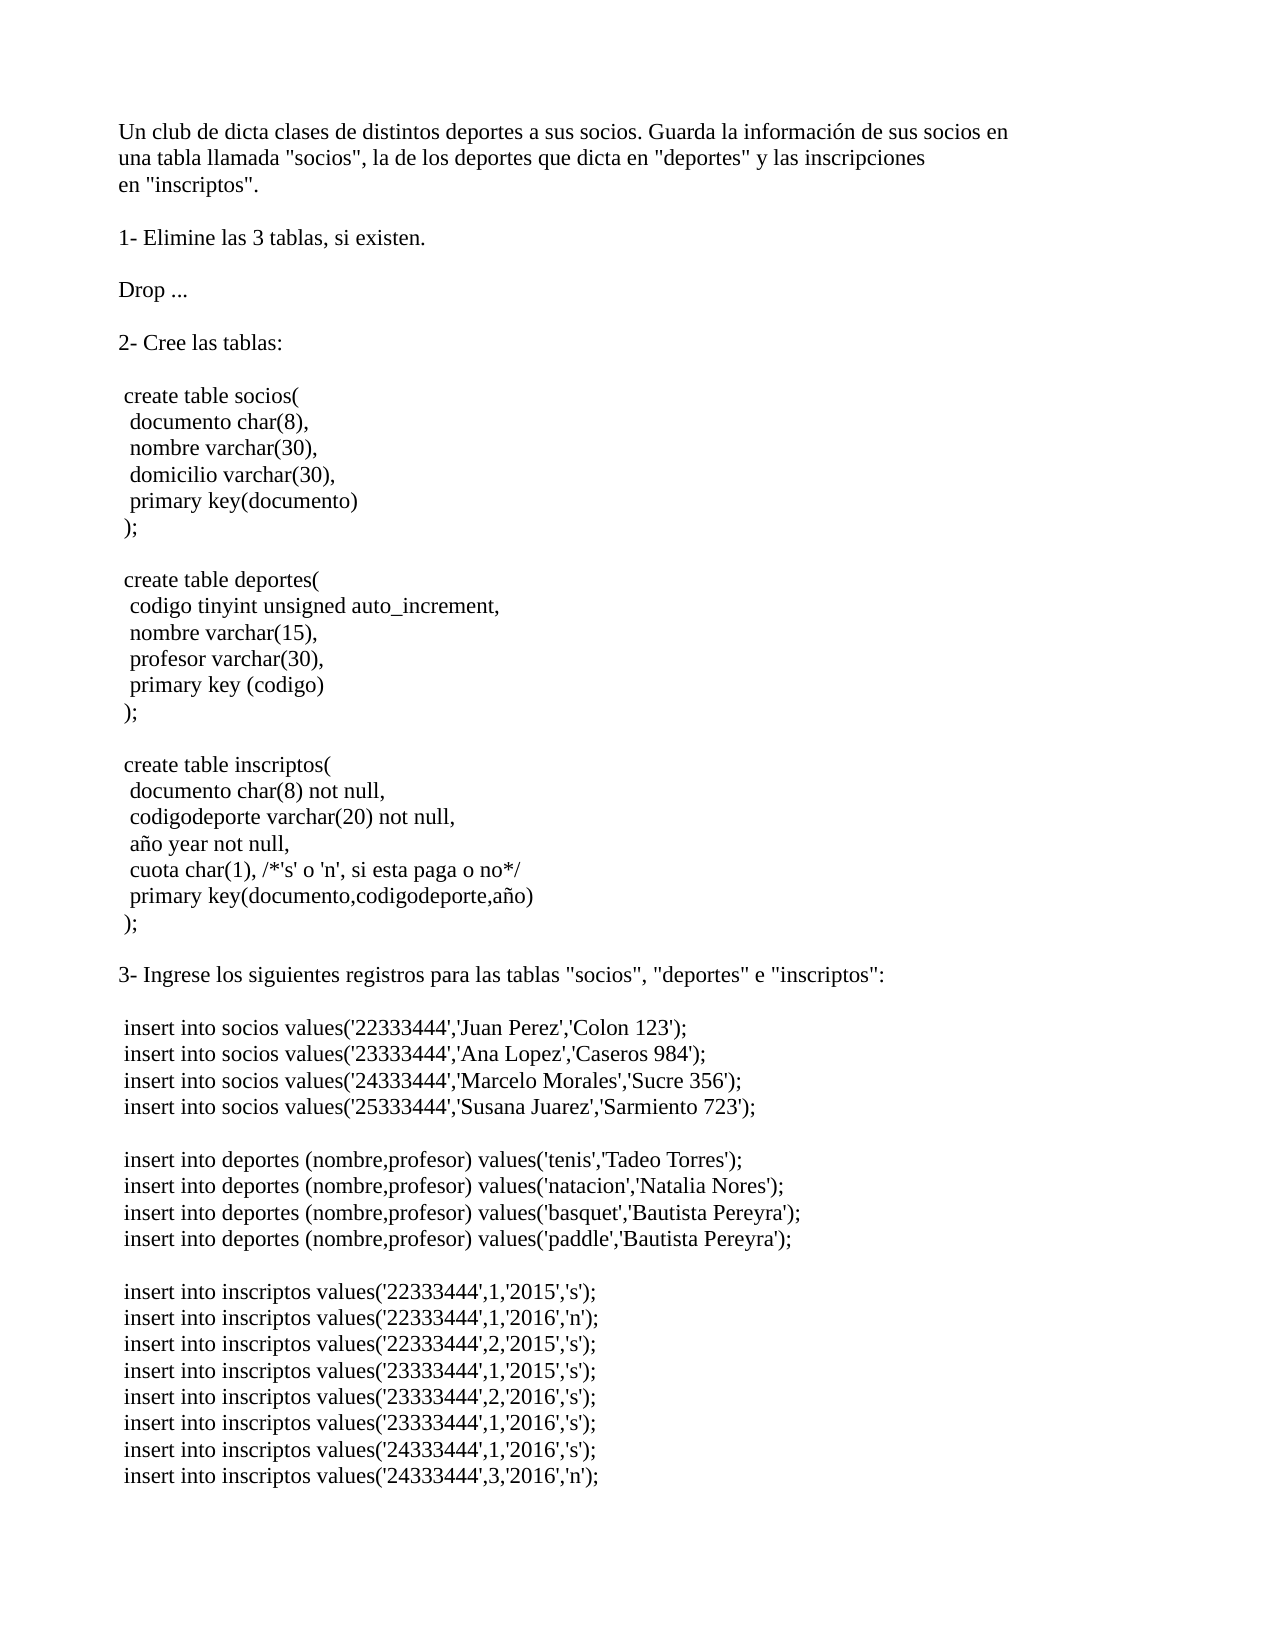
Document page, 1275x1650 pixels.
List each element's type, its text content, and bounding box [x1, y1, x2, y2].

text primary key(documento) [118, 487, 1157, 513]
text Drop ... [118, 276, 1157, 303]
text create table socios( [118, 382, 1157, 408]
text codigo tinyint unsigned auto_increment, [118, 592, 1157, 619]
text insert into deportes (nombre,profesor) values('tenis','Tadeo Torres'); [118, 1146, 1157, 1172]
text ); [118, 909, 1157, 935]
text ); [118, 513, 1157, 540]
text 3- Ingrese los siguientes registros para las tablas "socios", "deportes" e "inscriptos": [118, 961, 1157, 988]
text primary key (codigo) [118, 672, 1157, 698]
text insert into inscriptos values('22333444',1,'2016','n'); [118, 1304, 1157, 1330]
text documento char(8) not null, [118, 777, 1157, 803]
text insert into deportes (nombre,profesor) values('basquet','Bautista Pereyra'); [118, 1199, 1157, 1225]
text create table deportes( [118, 566, 1157, 592]
text insert into socios values('25333444','Susana Juarez','Sarmiento 723'); [118, 1093, 1157, 1119]
text Un club de dicta clases de distintos deportes a sus socios. Guarda la información de sus socios en [118, 118, 1157, 144]
text codigodeporte varchar(20) not null, [118, 803, 1157, 830]
text 1- Elimine las 3 tablas, si existen. [118, 223, 1157, 250]
text insert into inscriptos values('24333444',1,'2016','s'); [118, 1436, 1157, 1462]
text insert into inscriptos values('24333444',3,'2016','n'); [118, 1462, 1157, 1488]
text ); [118, 698, 1157, 724]
text profesor varchar(30), [118, 645, 1157, 672]
text 2- Cree las tablas: [118, 329, 1157, 355]
text insert into inscriptos values('23333444',2,'2016','s'); [118, 1383, 1157, 1409]
text insert into socios values('22333444','Juan Perez','Colon 123'); [118, 1014, 1157, 1041]
text insert into inscriptos values('23333444',1,'2016','s'); [118, 1409, 1157, 1436]
text insert into inscriptos values('22333444',1,'2015','s'); [118, 1278, 1157, 1304]
text nombre varchar(15), [118, 619, 1157, 645]
text insert into inscriptos values('23333444',1,'2015','s'); [118, 1357, 1157, 1383]
text insert into socios values('24333444','Marcelo Morales','Sucre 356'); [118, 1067, 1157, 1093]
text año year not null, [118, 830, 1157, 856]
text documento char(8), [118, 408, 1157, 434]
text nombre varchar(30), [118, 434, 1157, 461]
text insert into deportes (nombre,profesor) values('natacion','Natalia Nores'); [118, 1172, 1157, 1199]
text primary key(documento,codigodeporte,año) [118, 882, 1157, 909]
text insert into socios values('23333444','Ana Lopez','Caseros 984'); [118, 1041, 1157, 1067]
text create table inscriptos( [118, 751, 1157, 777]
text en "inscriptos". [118, 171, 1157, 197]
text una tabla llamada "socios", la de los deportes que dicta en "deportes" y las inscripciones [118, 144, 1157, 171]
text insert into deportes (nombre,profesor) values('paddle','Bautista Pereyra'); [118, 1225, 1157, 1251]
text domicilio varchar(30), [118, 461, 1157, 487]
text insert into inscriptos values('22333444',2,'2015','s'); [118, 1330, 1157, 1357]
text cuota char(1), /*'s' o 'n', si esta paga o no*/ [118, 856, 1157, 882]
